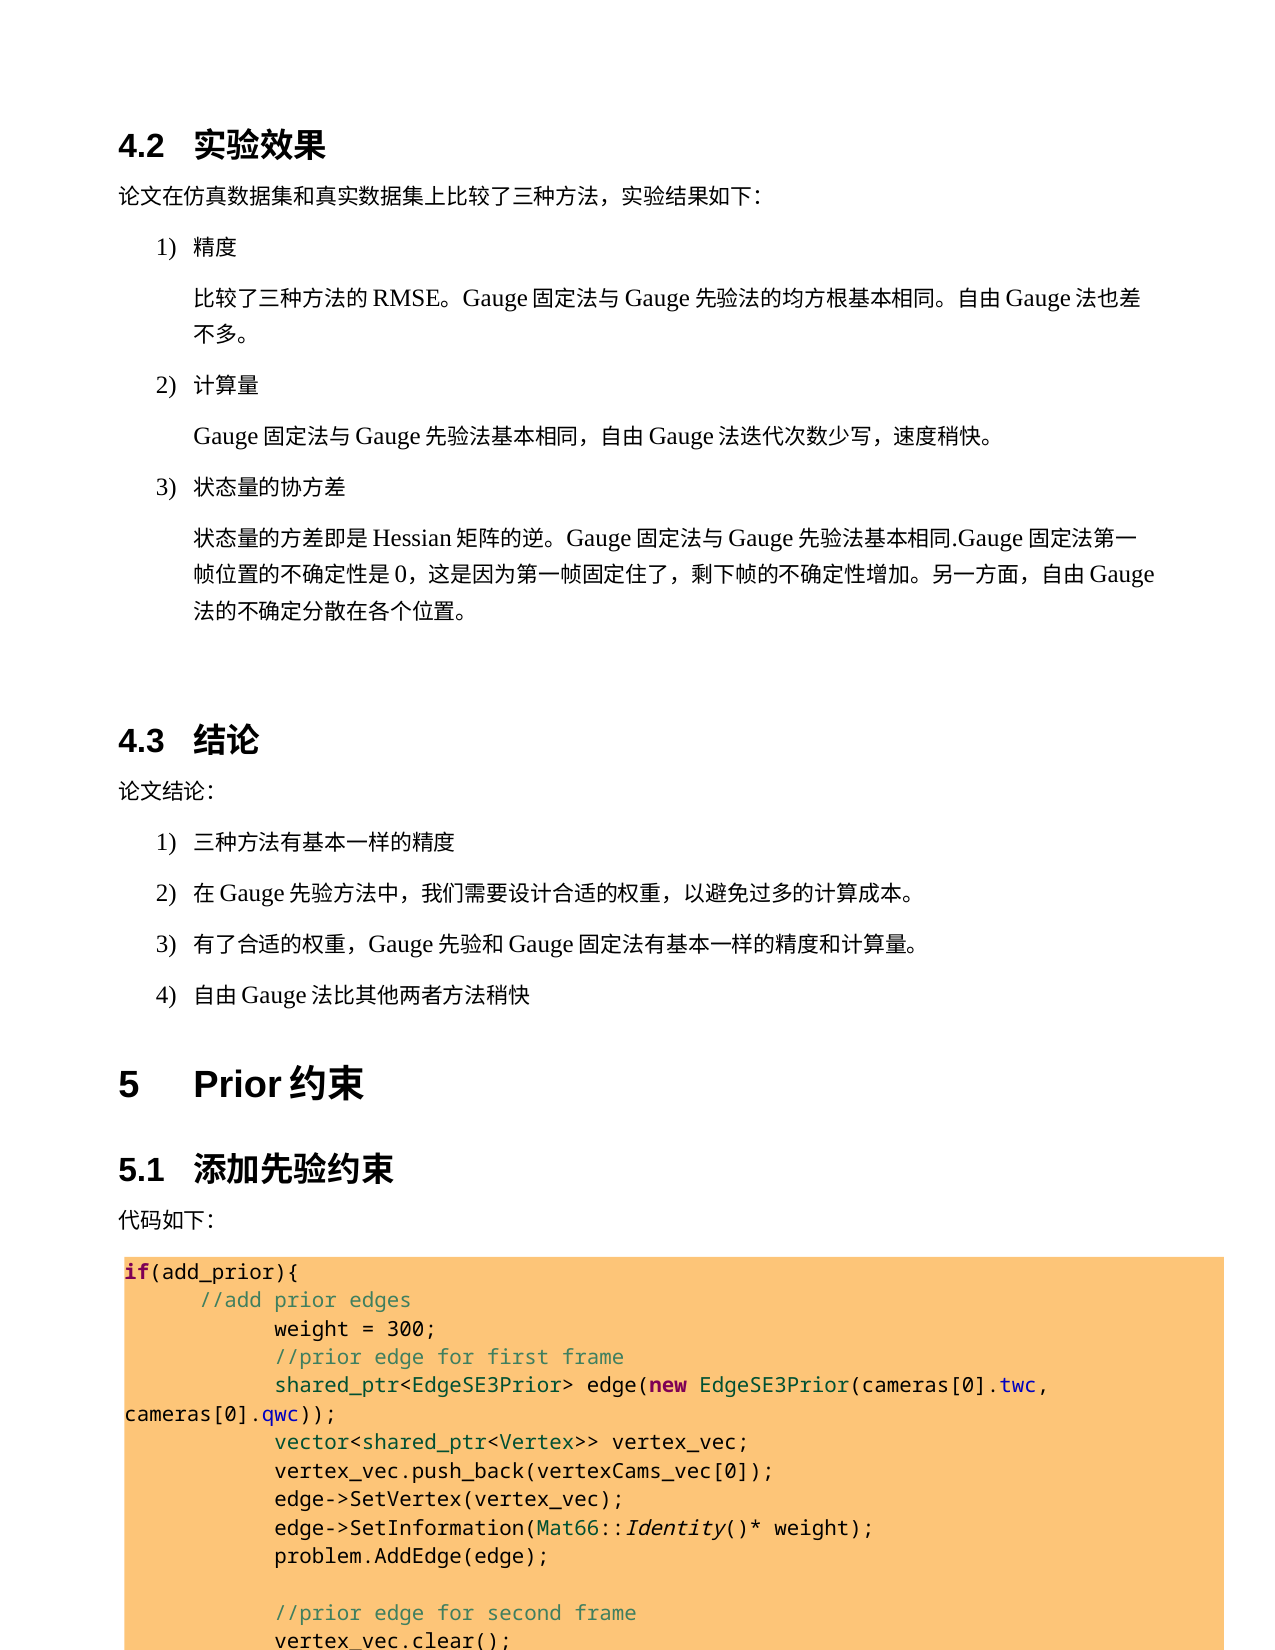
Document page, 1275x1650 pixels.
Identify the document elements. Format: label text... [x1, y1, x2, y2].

list 有了合适的权重，Gauge先验和Gauge固定法有基本一样的精度和计算量。 [156, 927, 1157, 959]
list 状态量的协方差 [156, 470, 1157, 502]
list 自由Gauge法比其他两者方法稍快 [156, 978, 1157, 1010]
subtitle 添加先验约束 [118, 1142, 1157, 1191]
list 比较了三种方法的RMSE。Gauge固定法与Gauge先验法的均方根基本相同。自由Gauge法也差不多。 [156, 281, 1157, 349]
list Gauge固定法与Gauge先验法基本相同，自由Gauge法迭代次数少写，速度稍快。 [156, 419, 1157, 451]
subtitle 结论 [118, 713, 1157, 762]
text 论文在仿真数据集和真实数据集上比较了三种方法，实验结果如下： [118, 179, 1157, 211]
list 在Gauge先验方法中，我们需要设计合适的权重，以避免过多的计算成本。 [156, 876, 1157, 908]
list 三种方法有基本一样的精度 [156, 825, 1157, 857]
text 代码如下： [118, 1203, 1157, 1235]
list 精度 [156, 230, 1157, 262]
subtitle Prior约束 [118, 1054, 1157, 1109]
list 状态量的方差即是Hessian矩阵的逆。Gauge固定法与Gauge先验法基本相同.Gauge固定法第一帧位置的不确定性是0，这是因为第一帧固定住了，剩下帧的不确定性增加。另一方面，自由Gauge法的不确定分散在各个位置。 [156, 521, 1157, 626]
subtitle 实验效果 [118, 118, 1157, 167]
list 计算量 [156, 368, 1157, 400]
text 论文结论： [118, 774, 1157, 806]
